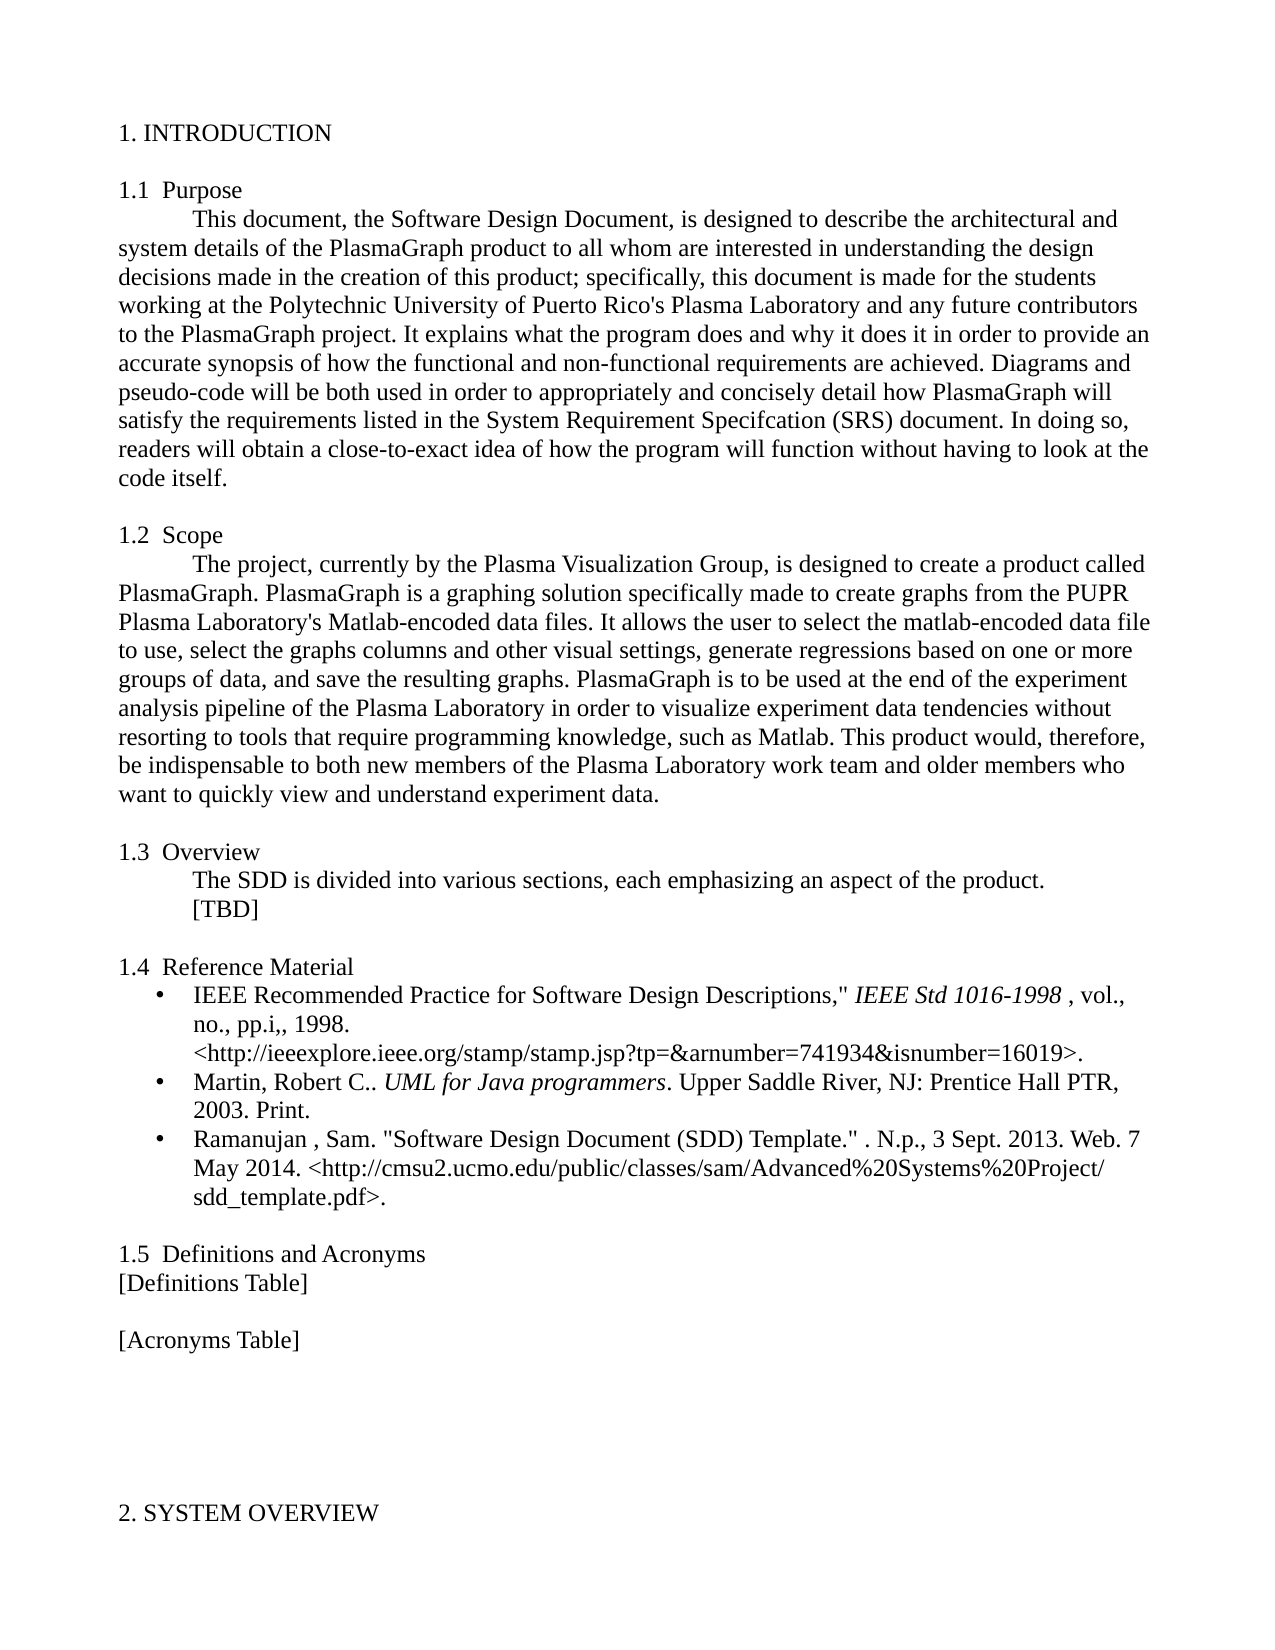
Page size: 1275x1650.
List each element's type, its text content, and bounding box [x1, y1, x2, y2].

text [Acronyms Table] [118, 1326, 1157, 1354]
text The SDD is divided into various sections, each emphasizing an aspect of the product. [118, 866, 1157, 894]
text 2. SYSTEM OVERVIEW [118, 1498, 1157, 1527]
text [Definitions Table] [118, 1268, 1157, 1297]
text 1.5 Definitions and Acronyms [118, 1239, 1157, 1268]
text This document, the Software Design Document, is designed to describe the architectural and system details of the PlasmaGraph product to all whom are interested in understanding the design decisions made in the creation of this product; specifically, this document is made for the students working at the Polytechnic University of Puerto Rico's Plasma Laboratory and any future contributors to the PlasmaGraph project. It explains what the program does and why it does it in order to provide an accurate synopsis of how the functional and non-functional requirements are achieved. Diagrams and pseudo-code will be both used in order to appropriately and concisely detail how PlasmaGraph will satisfy the requirements listed in the System Requirement Specifcation (SRS) document. In doing so, readers will obtain a close-to-exact idea of how the program will function without having to look at the code itself. [118, 204, 1157, 492]
list IEEE Recommended Practice for Software Design Descriptions," IEEE Std 1016-1998 , vol., no., pp.i,, 1998. [156, 981, 1157, 1038]
list <http://ieeexplore.ieee.org/stamp/stamp.jsp?tp=&arnumber=741934&isnumber=16019>. [156, 1038, 1157, 1067]
text 1.4 Reference Material [118, 952, 1157, 981]
list Ramanujan , Sam. "Software Design Document (SDD) Template." . N.p., 3 Sept. 2013. Web. 7 May 2014. <http://cmsu2.ucmo.edu/public/classes/sam/Advanced%20Systems%20Project/sdd_template.pdf>. [156, 1124, 1157, 1211]
text 1.1 Purpose [118, 176, 1157, 204]
text The project, currently by the Plasma Visualization Group, is designed to create a product called PlasmaGraph. PlasmaGraph is a graphing solution specifically made to create graphs from the PUPR Plasma Laboratory's Matlab-encoded data files. It allows the user to select the matlab-encoded data file to use, select the graphs columns and other visual settings, generate regressions based on one or more groups of data, and save the resulting graphs. PlasmaGraph is to be used at the end of the experiment analysis pipeline of the Plasma Laboratory in order to visualize experiment data tendencies without resorting to tools that require programming knowledge, such as Matlab. This product would, therefore, be indispensable to both new members of the Plasma Laboratory work team and older members who want to quickly view and understand experiment data. [118, 549, 1157, 808]
text 1.3 Overview [118, 837, 1157, 866]
text [TBD] [118, 894, 1157, 923]
list Martin, Robert C.. UML for Java programmers. Upper Saddle River, NJ: Prentice Hall PTR, 2003. Print. [156, 1067, 1157, 1124]
text 1. INTRODUCTION [118, 118, 1157, 147]
text 1.2 Scope [118, 521, 1157, 549]
